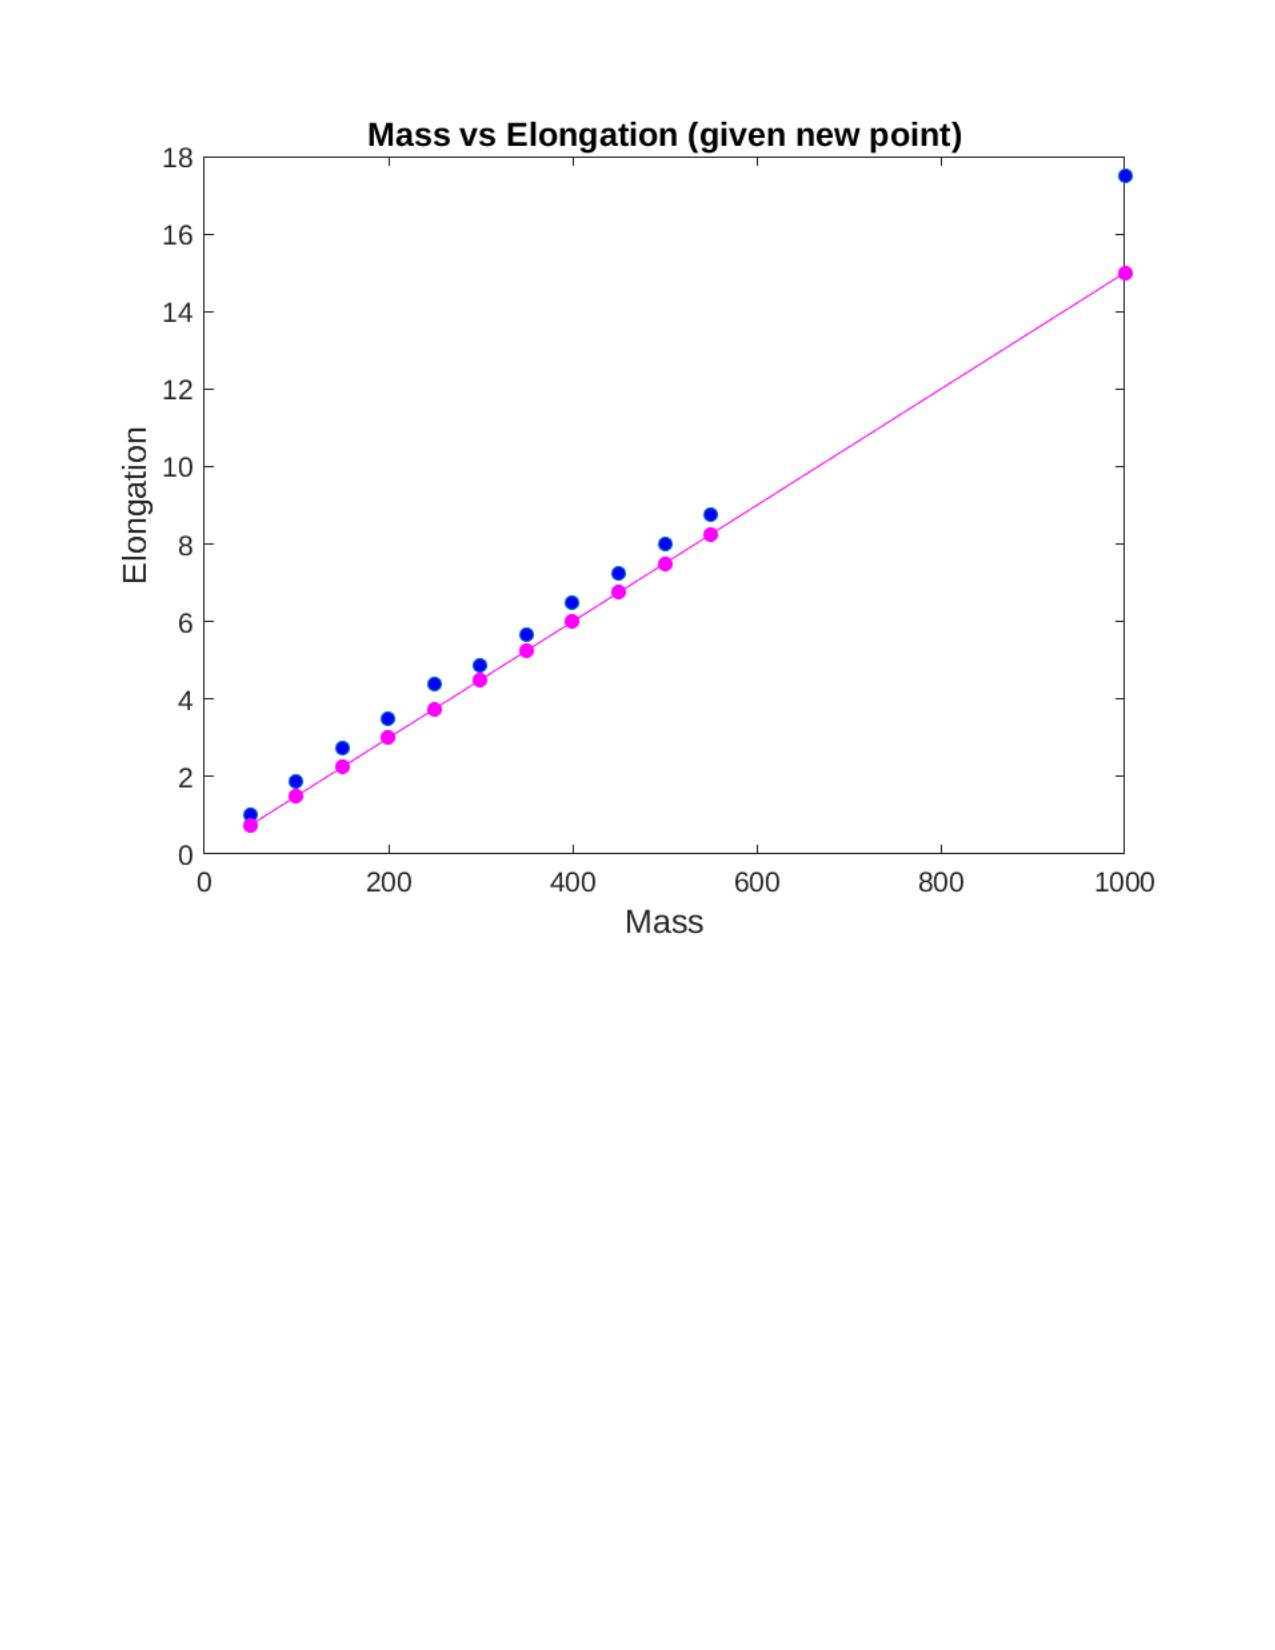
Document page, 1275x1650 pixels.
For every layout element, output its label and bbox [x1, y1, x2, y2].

picture [118, 118, 1157, 937]
